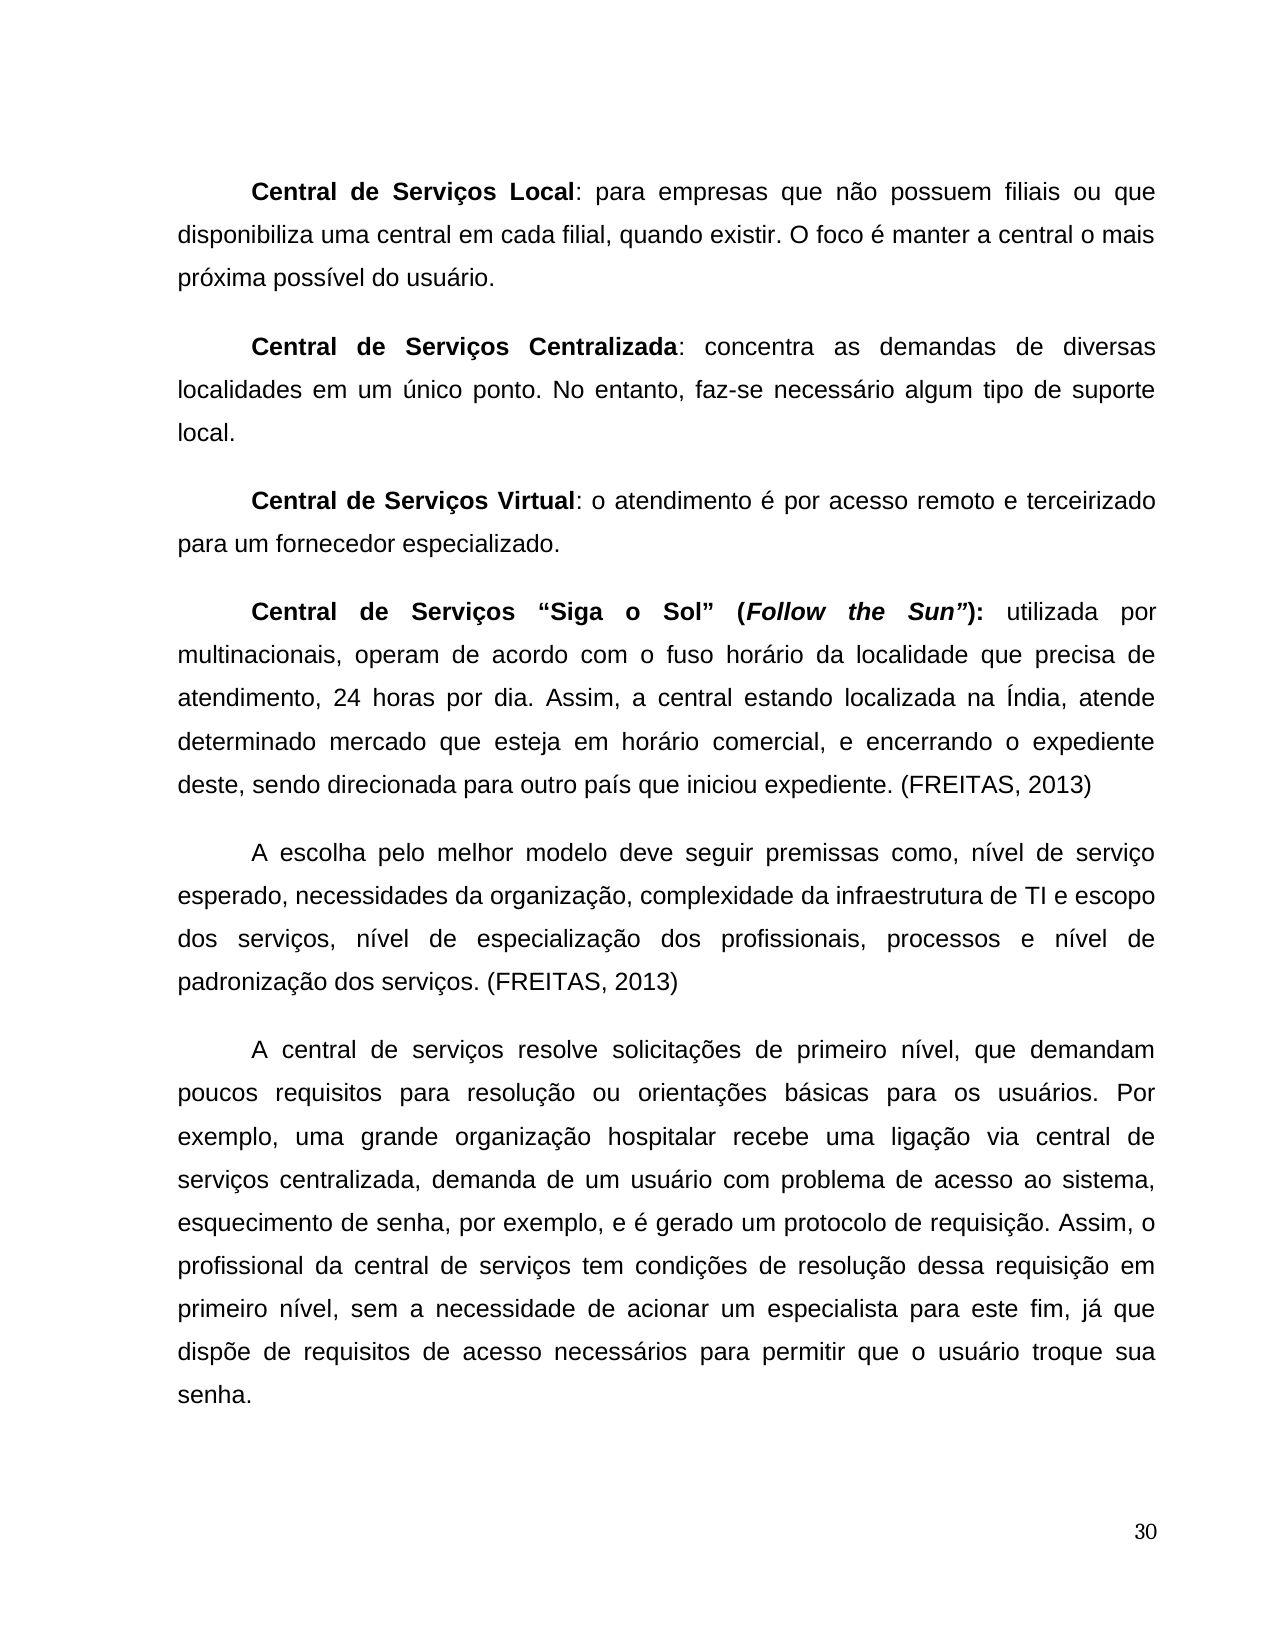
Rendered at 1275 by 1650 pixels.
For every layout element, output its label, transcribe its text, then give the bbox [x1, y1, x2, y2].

text A escolha pelo melhor modelo deve seguir premissas como, nível de serviço esperado, necessidades da organização, complexidade da infraestrutura de TI e escopo dos serviços, nível de especialização dos profissionais, processos e nível de padronização dos serviços. (FREITAS, 2013) [177, 838, 1157, 996]
text Central de Serviços Virtual: o atendimento é por acesso remoto e terceirizado para um fornecedor especializado. [177, 486, 1157, 558]
text A central de serviços resolve solicitações de primeiro nível, que demandam poucos requisitos para resolução ou orientações básicas para os usuários. Por exemplo, uma grande organização hospitalar recebe uma ligação via central de serviços centralizada, demanda de um usuário com problema de acesso ao sistema, esquecimento de senha, por exemplo, e é gerado um protocolo de requisição. Assim, o profissional da central de serviços tem condições de resolução dessa requisição em primeiro nível, sem a necessidade de acionar um especialista para este fim, já que dispõe de requisitos de acesso necessários para permitir que o usuário troque sua senha. [177, 1035, 1157, 1409]
text Central de Serviços Centralizada: concentra as demandas de diversas localidades em um único ponto. No entanto, faz-se necessário algum tipo de suporte local. [177, 332, 1157, 447]
text Central de Serviços Local: para empresas que não possuem filiais ou que disponibiliza uma central em cada filial, quando existir. O foco é manter a central o mais próxima possível do usuário. [177, 177, 1157, 292]
text Central de Serviços “Siga o Sol” (Follow the Sun”): utilizada por multinacionais, operam de acordo com o fuso horário da localidade que precisa de atendimento, 24 horas por dia. Assim, a central estando localizada na Índia, atende determinado mercado que esteja em horário comercial, e encerrando o expediente deste, sendo direcionada para outro país que iniciou expediente. (FREITAS, 2013) [177, 597, 1157, 798]
